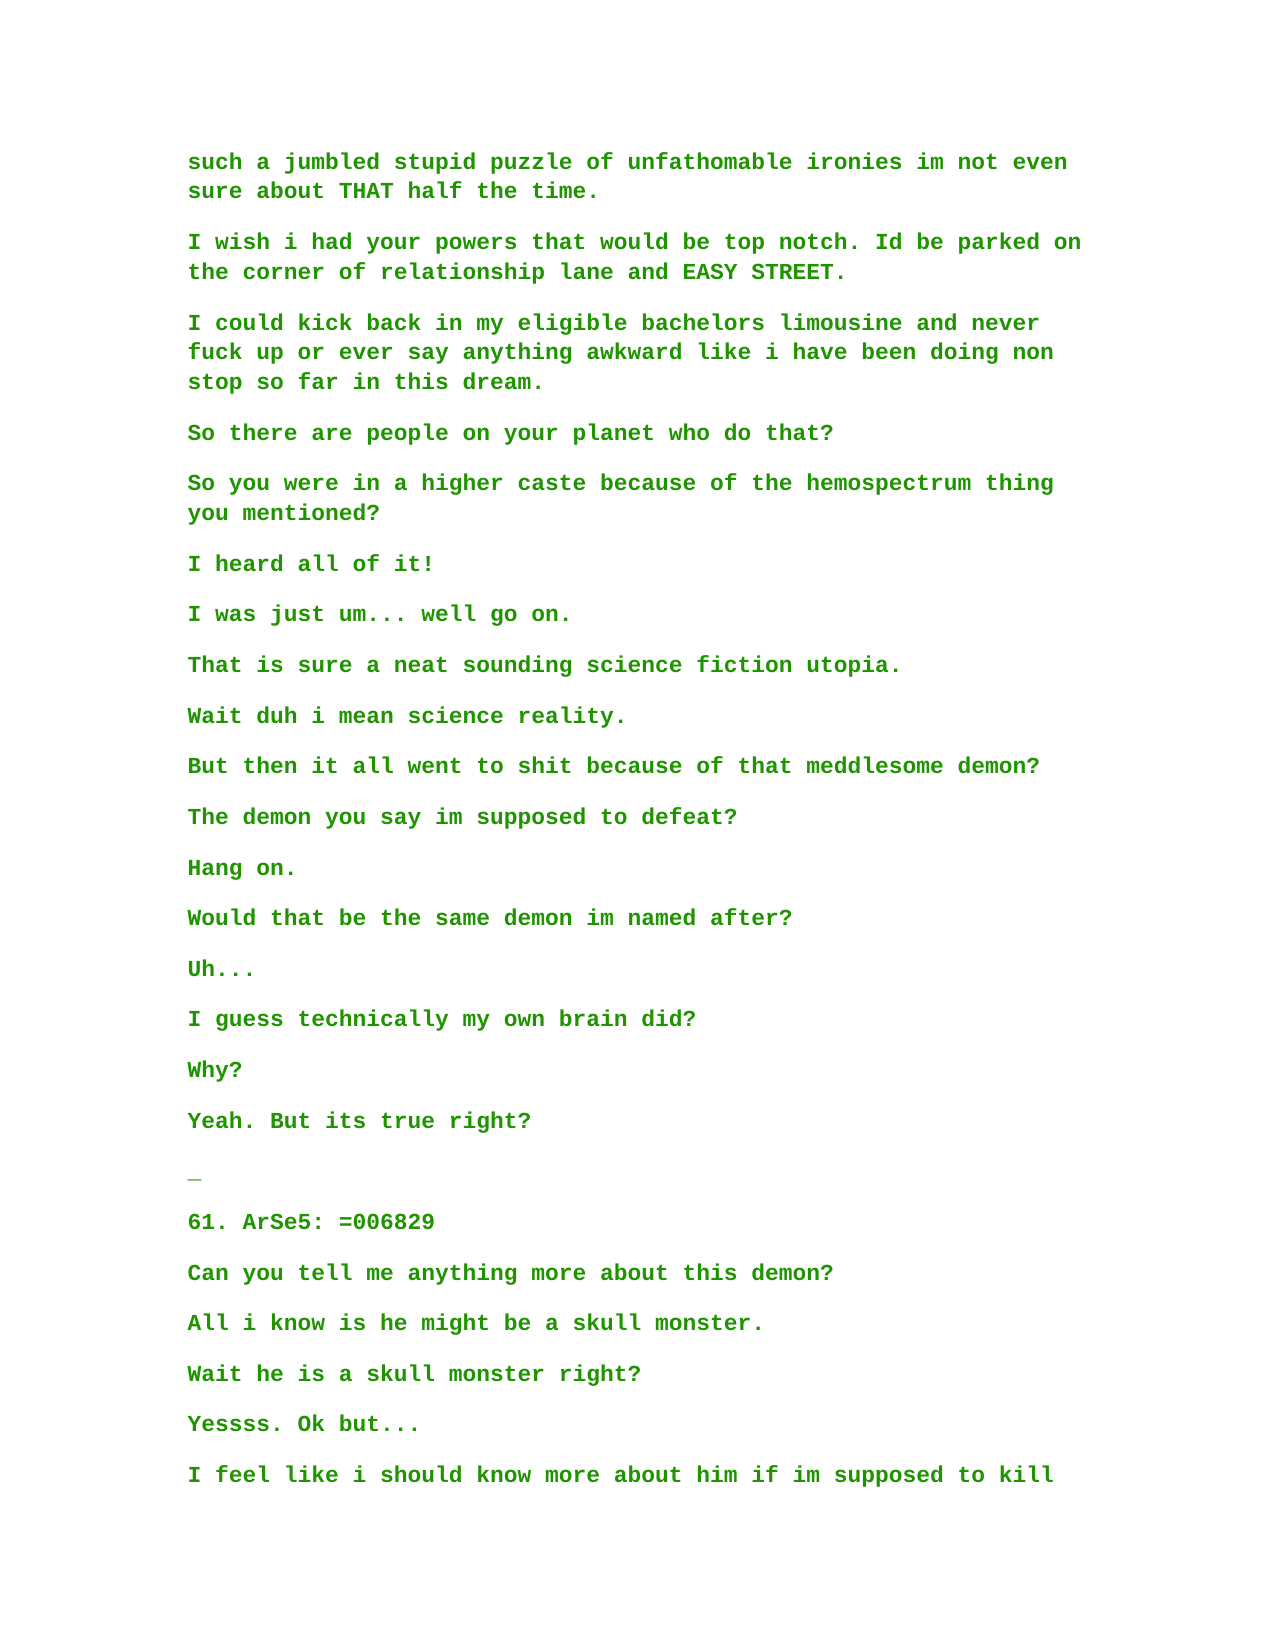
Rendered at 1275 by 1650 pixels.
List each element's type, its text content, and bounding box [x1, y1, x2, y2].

text I feel like i should know more about him if im supposed to kill [187, 1463, 1087, 1489]
text I guess technically my own brain did? [187, 1008, 1087, 1034]
text Uh... [187, 957, 1087, 983]
text Wait duh i mean science reality. [187, 704, 1087, 730]
text Hang on. [187, 856, 1087, 882]
text Yessss. Ok but... [187, 1413, 1087, 1439]
text such a jumbled stupid puzzle of unfathomable ironies im not even sure about THAT half the time. [187, 150, 1087, 206]
text 61. ArSe5: =006829 [187, 1210, 1087, 1236]
text That is sure a neat sounding science fiction utopia. [187, 653, 1087, 679]
text I was just um... well go on. [187, 603, 1087, 629]
text I heard all of it! [187, 552, 1087, 578]
text So you were in a higher caste because of the hemospectrum thing you mentioned? [187, 472, 1087, 527]
text So there are people on your planet who do that? [187, 421, 1087, 447]
text Wait he is a skull monster right? [187, 1362, 1087, 1388]
text Can you tell me anything more about this demon? [187, 1261, 1087, 1287]
text Would that be the same demon im named after? [187, 906, 1087, 932]
text But then it all went to shit because of that meddlesome demon? [187, 754, 1087, 781]
text I could kick back in my eligible bachelors limousine and never fuck up or ever say anything awkward like i have been doing non stop so far in this dream. [187, 311, 1087, 396]
text _ [187, 1159, 1087, 1186]
text Yeah. But its true right? [187, 1109, 1087, 1135]
text All i know is he might be a skull monster. [187, 1311, 1087, 1337]
text I wish i had your powers that would be top notch. Id be parked on the corner of relationship lane and EASY STREET. [187, 230, 1087, 286]
text Why? [187, 1058, 1087, 1084]
text The demon you say im supposed to defeat? [187, 805, 1087, 831]
